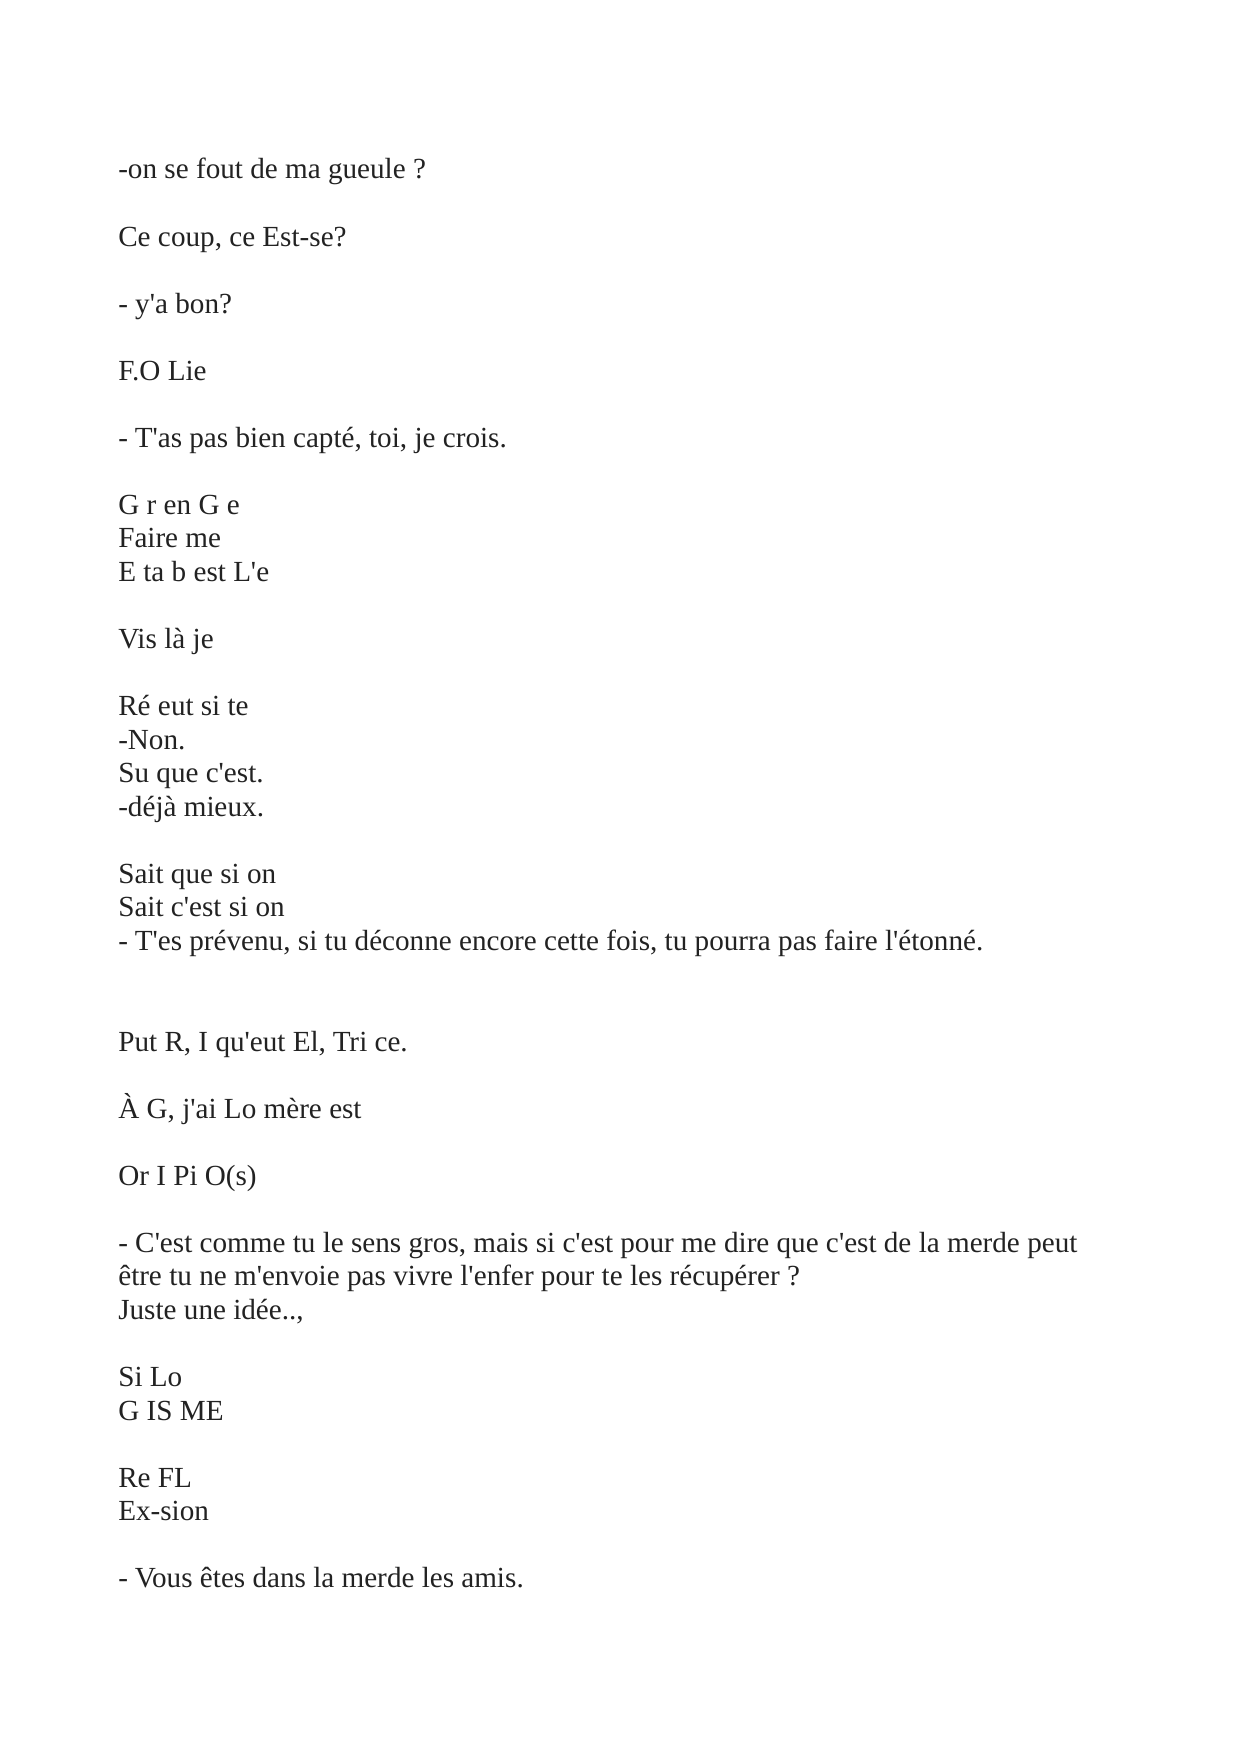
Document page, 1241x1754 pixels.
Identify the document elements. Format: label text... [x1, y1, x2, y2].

text Su que c'est. [118, 755, 1122, 789]
text Put R, I qu'eut El, Tri ce. [118, 1024, 1122, 1057]
text Ré eut si te [118, 688, 1122, 722]
text Si Lo [118, 1359, 1122, 1393]
text Sait que si on [118, 856, 1122, 889]
text Or I Pi O(s) [118, 1158, 1122, 1191]
text -Non. [118, 722, 1122, 755]
text Juste une idée.., [118, 1292, 1122, 1326]
text Re FL [118, 1460, 1122, 1493]
text Ex-sion [118, 1493, 1122, 1527]
text Faire me [118, 521, 1122, 554]
text Vis là je [118, 621, 1122, 655]
text - Vous êtes dans la merde les amis. [118, 1560, 1122, 1594]
text -on se fout de ma gueule ? [118, 152, 1122, 185]
text Ce coup, ce Est-se? [118, 219, 1122, 252]
text - C'est comme tu le sens gros, mais si c'est pour me dire que c'est de la merde peut être tu ne m'envoie pas vivre l'enfer pour te les récupérer ? [118, 1225, 1122, 1292]
text G IS ME [118, 1393, 1122, 1426]
text - y'a bon? [118, 286, 1122, 319]
text - T'es prévenu, si tu déconne encore cette fois, tu pourra pas faire l'étonné. [118, 923, 1122, 957]
text G r en G e [118, 487, 1122, 521]
text E ta b est L'e [118, 554, 1122, 588]
text F.O Lie [118, 353, 1122, 386]
text À G, j'ai Lo mère est [118, 1091, 1122, 1124]
text - T'as pas bien capté, toi, je crois. [118, 420, 1122, 453]
text Sait c'est si on [118, 889, 1122, 923]
text -déjà mieux. [118, 789, 1122, 822]
